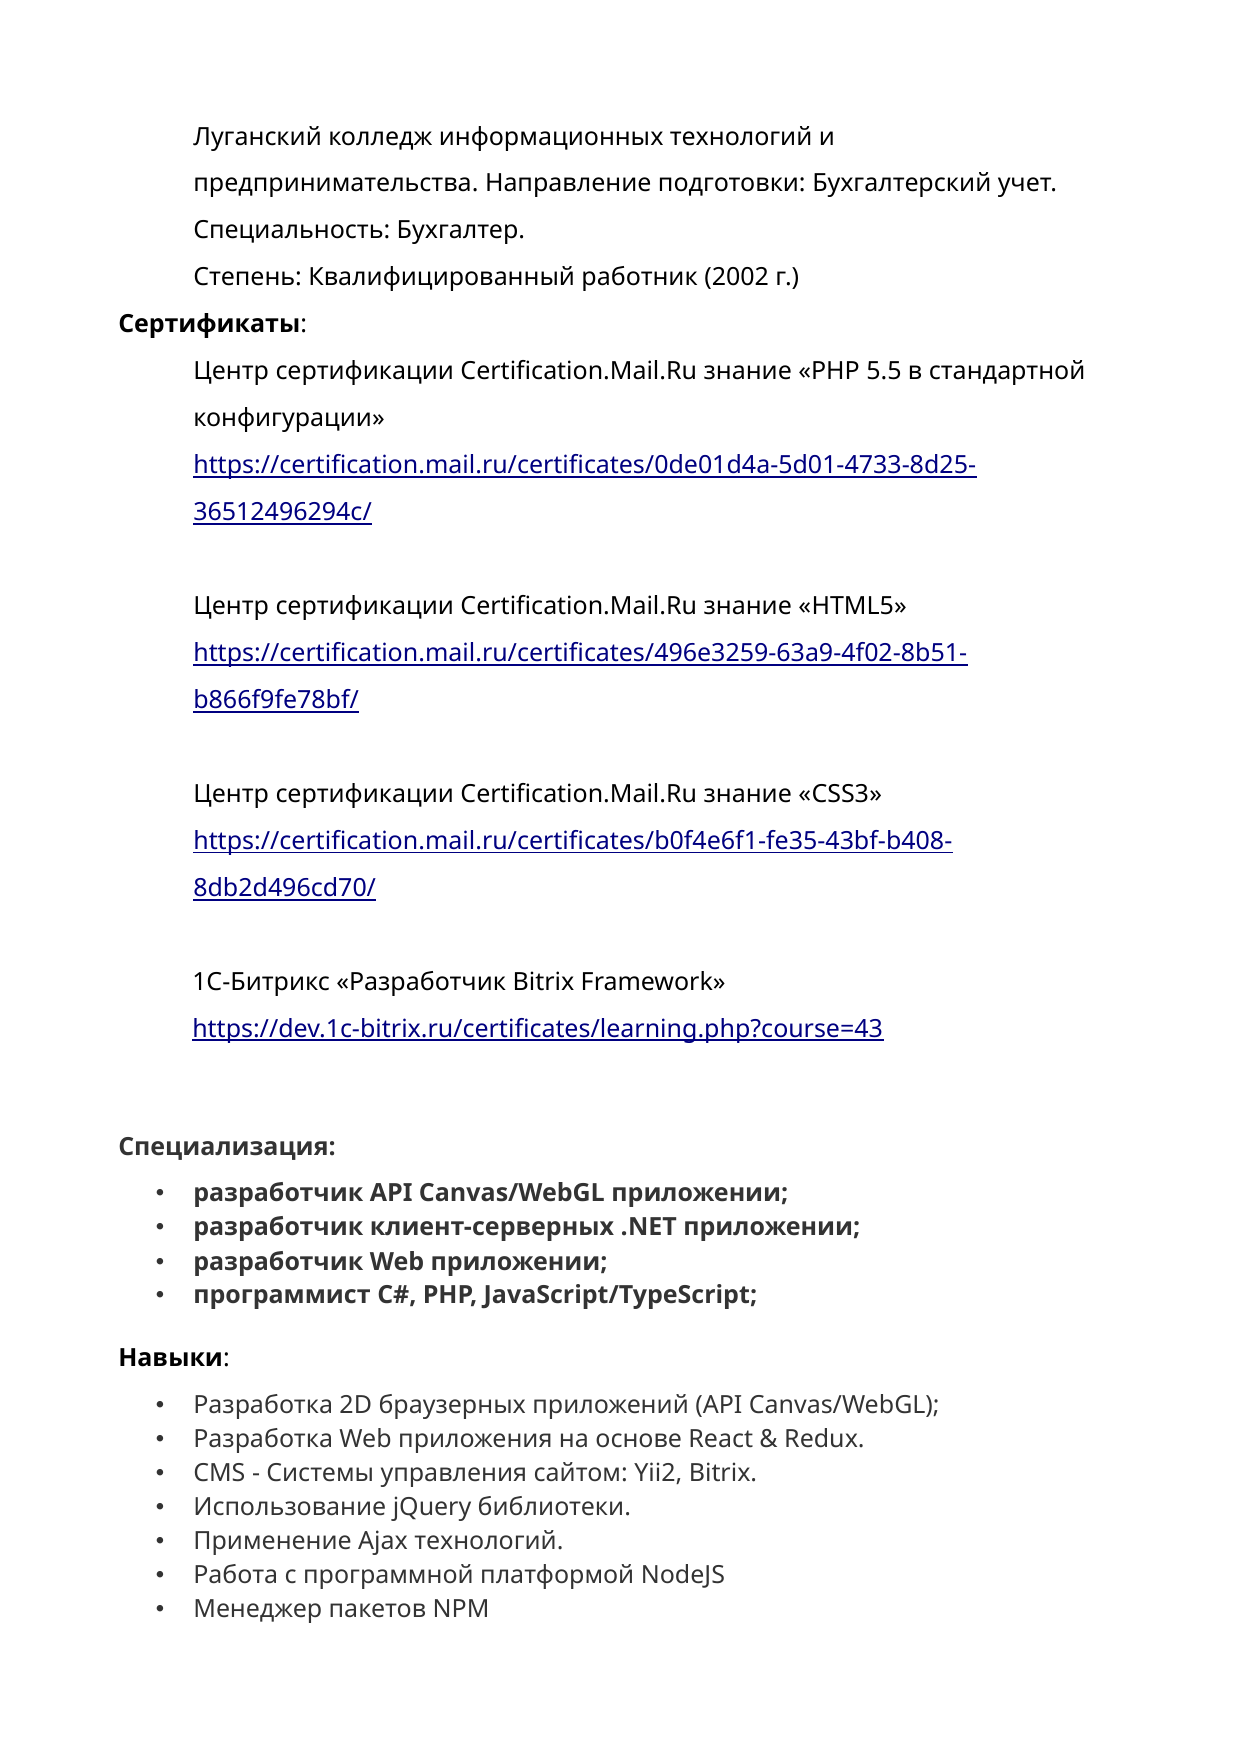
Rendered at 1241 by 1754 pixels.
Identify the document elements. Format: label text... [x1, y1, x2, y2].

subtitle разработчик клиент-серверных .NET приложении; [156, 1209, 1122, 1243]
text Луганский колледж информационных технологий и предпринимательства. Направление подготовки: Бухгалтерский учет. [193, 118, 1122, 199]
text Навыки: [118, 1311, 1122, 1374]
list Менеджер пакетов NPM [156, 1591, 1122, 1625]
list Разработка Web приложения на основе React & Redux. [156, 1421, 1122, 1455]
text Сертификаты: [118, 306, 1122, 340]
text Степень: Квалифицированный работник (2002 г.) [193, 259, 1122, 293]
list CMS - Системы управления сайтом: Yii2, Bitrix. [156, 1455, 1122, 1489]
text https://certification.mail.ru/certificates/0de01d4a-5d01-4733-8d25-36512496294c/ [193, 447, 1122, 528]
text https://certification.mail.ru/certificates/496e3259-63a9-4f02-8b51-b866f9fe78bf/ [193, 635, 1122, 716]
text 1С-Битрикс «Разработчик Bitrix Framework» [192, 964, 1122, 998]
list Применение Ajax технологий. [156, 1523, 1122, 1557]
subtitle программист C#, PHP, JavaScript/TypeScript; [156, 1277, 1122, 1311]
subtitle разработчик Web приложении; [156, 1243, 1122, 1277]
text Центр сертификации Certification.Mail.Ru знание «CSS3» [193, 776, 1122, 810]
list Использование jQuery библиотеки. [156, 1489, 1122, 1523]
list Работа с программной платформой NodeJS [156, 1557, 1122, 1591]
text Специальность: Бухгалтер. [193, 212, 1122, 246]
text https://dev.1c-bitrix.ru/certificates/learning.php?course=43 [192, 1010, 1122, 1044]
list Разработка 2D браузерных приложений (API Canvas/WebGL); [156, 1387, 1122, 1421]
subtitle разработчик API Canvas/WebGL приложении; [156, 1175, 1122, 1209]
subtitle Специализация: [118, 1128, 1122, 1162]
text Центр сертификации Certification.Mail.Ru знание «PHP 5.5 в стандартной конфигурации» [193, 353, 1122, 434]
text Центр сертификации Certification.Mail.Ru знание «HTML5» [193, 588, 1122, 622]
text https://certification.mail.ru/certificates/b0f4e6f1-fe35-43bf-b408-8db2d496cd70/ [193, 823, 1122, 904]
